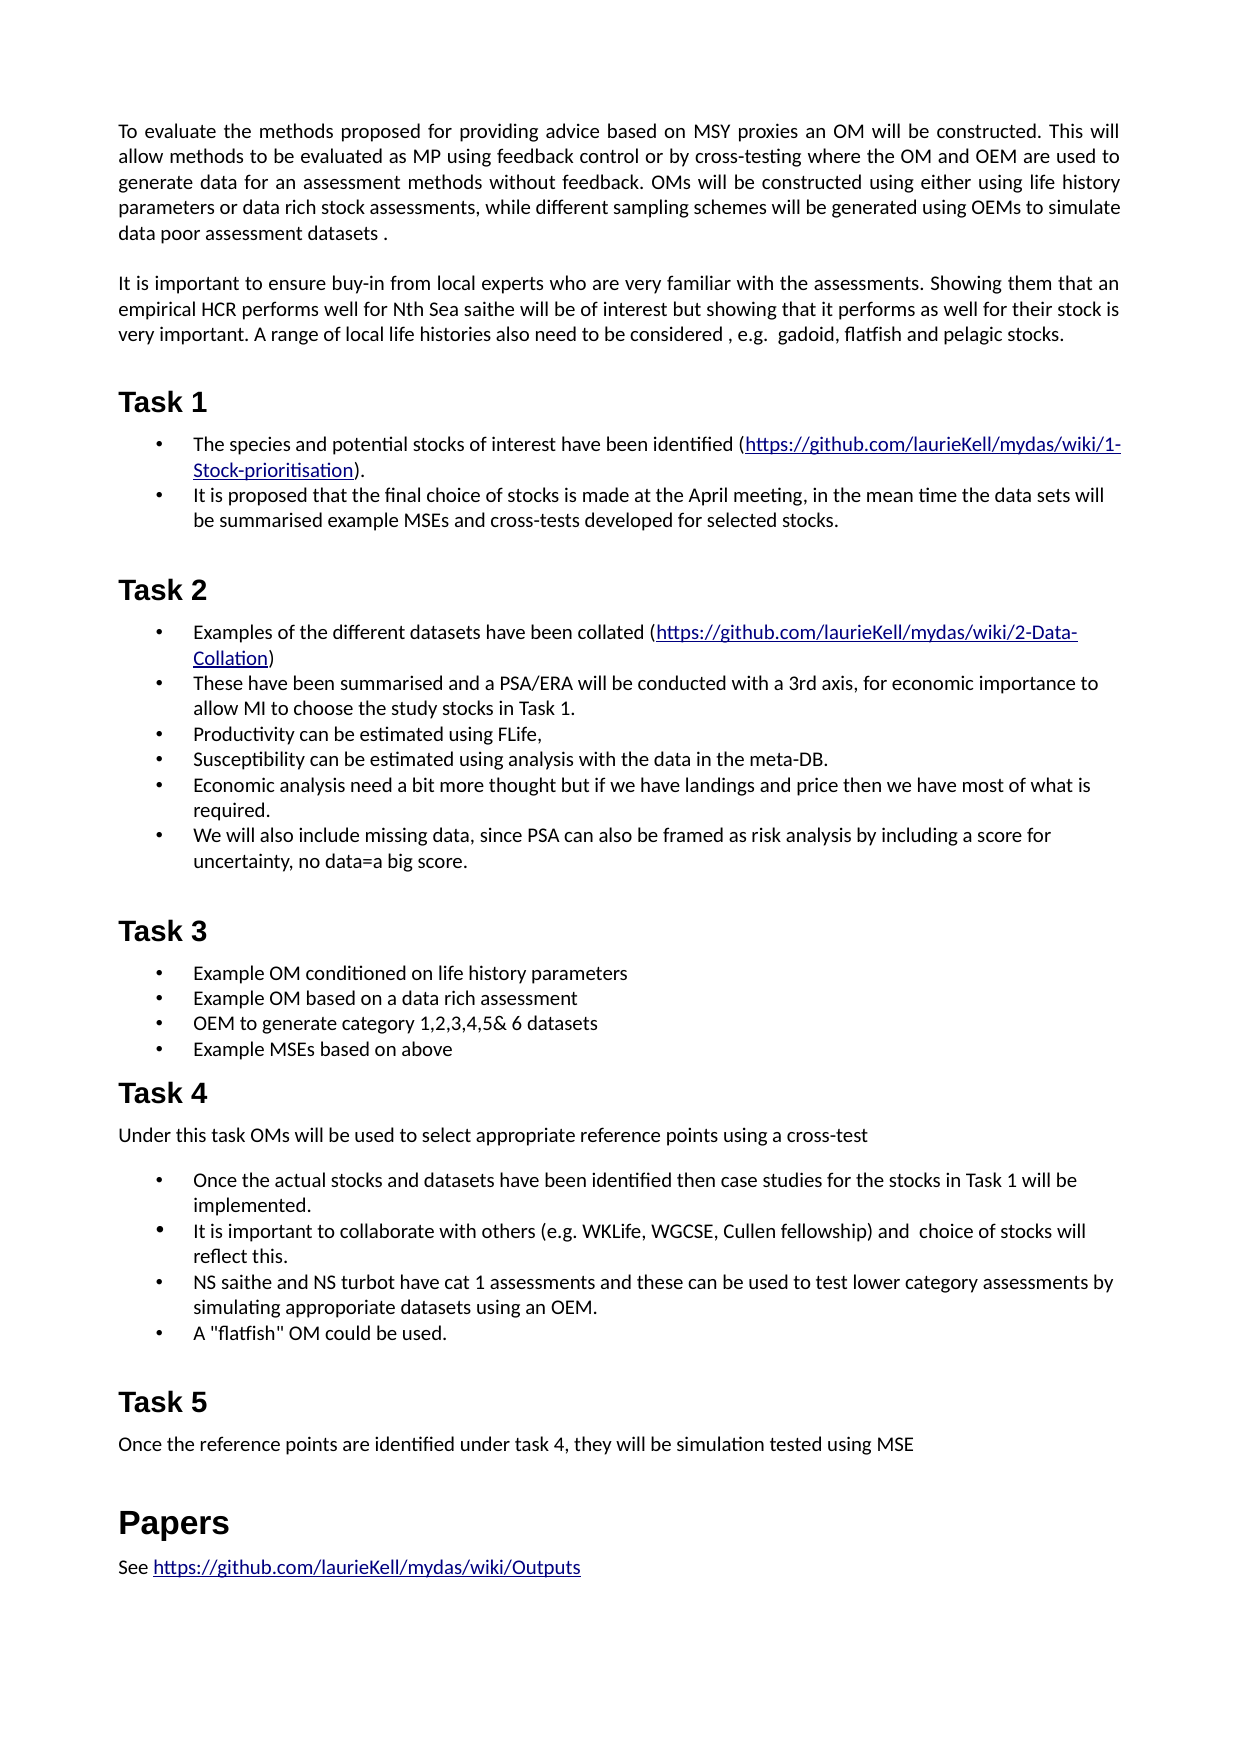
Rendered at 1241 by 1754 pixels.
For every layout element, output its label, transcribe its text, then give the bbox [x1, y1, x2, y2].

list We will also include missing data, since PSA can also be framed as risk analysis by including a score for uncertainty, no data=a big score. [156, 823, 1122, 873]
list OEM to generate category 1,2,3,4,5& 6 datasets [156, 1011, 1122, 1036]
subtitle Task 5 [118, 1385, 1122, 1419]
list Example OM conditioned on life history parameters [156, 960, 1122, 985]
text See https://github.com/laurieKell/mydas/wiki/Outputs [118, 1554, 1122, 1580]
list Susceptibility can be estimated using analysis with the data in the meta-DB. [156, 746, 1122, 772]
text Once the reference points are identified under task 4, they will be simulation tested using MSE [118, 1432, 1122, 1457]
list Productivity can be estimated using FLife, [156, 721, 1122, 746]
subtitle Task 1 [118, 385, 1122, 419]
subtitle Task 4 [118, 1076, 1122, 1110]
list Economic analysis need a bit more thought but if we have landings and price then we have most of what is required. [156, 772, 1122, 823]
list Example MSEs based on above [156, 1036, 1122, 1061]
subtitle Papers [118, 1503, 1122, 1542]
list It is proposed that the final choice of stocks is made at the April meeting, in the mean time the data sets will be summarised example MSEs and cross-tests developed for selected stocks. [156, 482, 1122, 533]
text To evaluate the methods proposed for providing advice based on MSY proxies an OM will be constructed. This will allow methods to be evaluated as MP using feedback control or by cross-testing where the OM and OEM are used to generate data for an assessment methods without feedback. OMs will be constructed using either using life history parameters or data rich stock assessments, while different sampling schemes will be generated using OEMs to simulate data poor assessment datasets . [118, 118, 1122, 245]
list Examples of the different datasets have been collated (https://github.com/laurieKell/mydas/wiki/2-Data-Collation) [156, 619, 1122, 670]
list It is important to collaborate with others (e.g. WKLife, WGCSE, Cullen fellowship) and choice of stocks will reflect this. [156, 1218, 1122, 1269]
list The species and potential stocks of interest have been identified (https://github.com/laurieKell/mydas/wiki/1-Stock-prioritisation). [156, 431, 1122, 482]
text It is important to ensure buy-in from local experts who are very familiar with the assessments. Showing them that an empirical HCR performs well for Nth Sea saithe will be of interest but showing that it performs as well for their stock is very important. A range of local life histories also need to be considered , e.g. gadoid, flatfish and pelagic stocks. [118, 271, 1122, 347]
subtitle Task 2 [118, 573, 1122, 607]
text Under this task OMs will be used to select appropriate reference points using a cross-test [118, 1122, 1122, 1148]
list Once the actual stocks and datasets have been identified then case studies for the stocks in Task 1 will be implemented. [156, 1167, 1122, 1218]
list A "flatfish" OM could be used. [156, 1320, 1122, 1345]
subtitle Task 3 [118, 913, 1122, 947]
list Example OM based on a data rich assessment [156, 985, 1122, 1011]
list NS saithe and NS turbot have cat 1 assessments and these can be used to test lower category assessments by simulating approporiate datasets using an OEM. [156, 1269, 1122, 1320]
list These have been summarised and a PSA/ERA will be conducted with a 3rd axis, for economic importance to allow MI to choose the study stocks in Task 1. [156, 670, 1122, 721]
